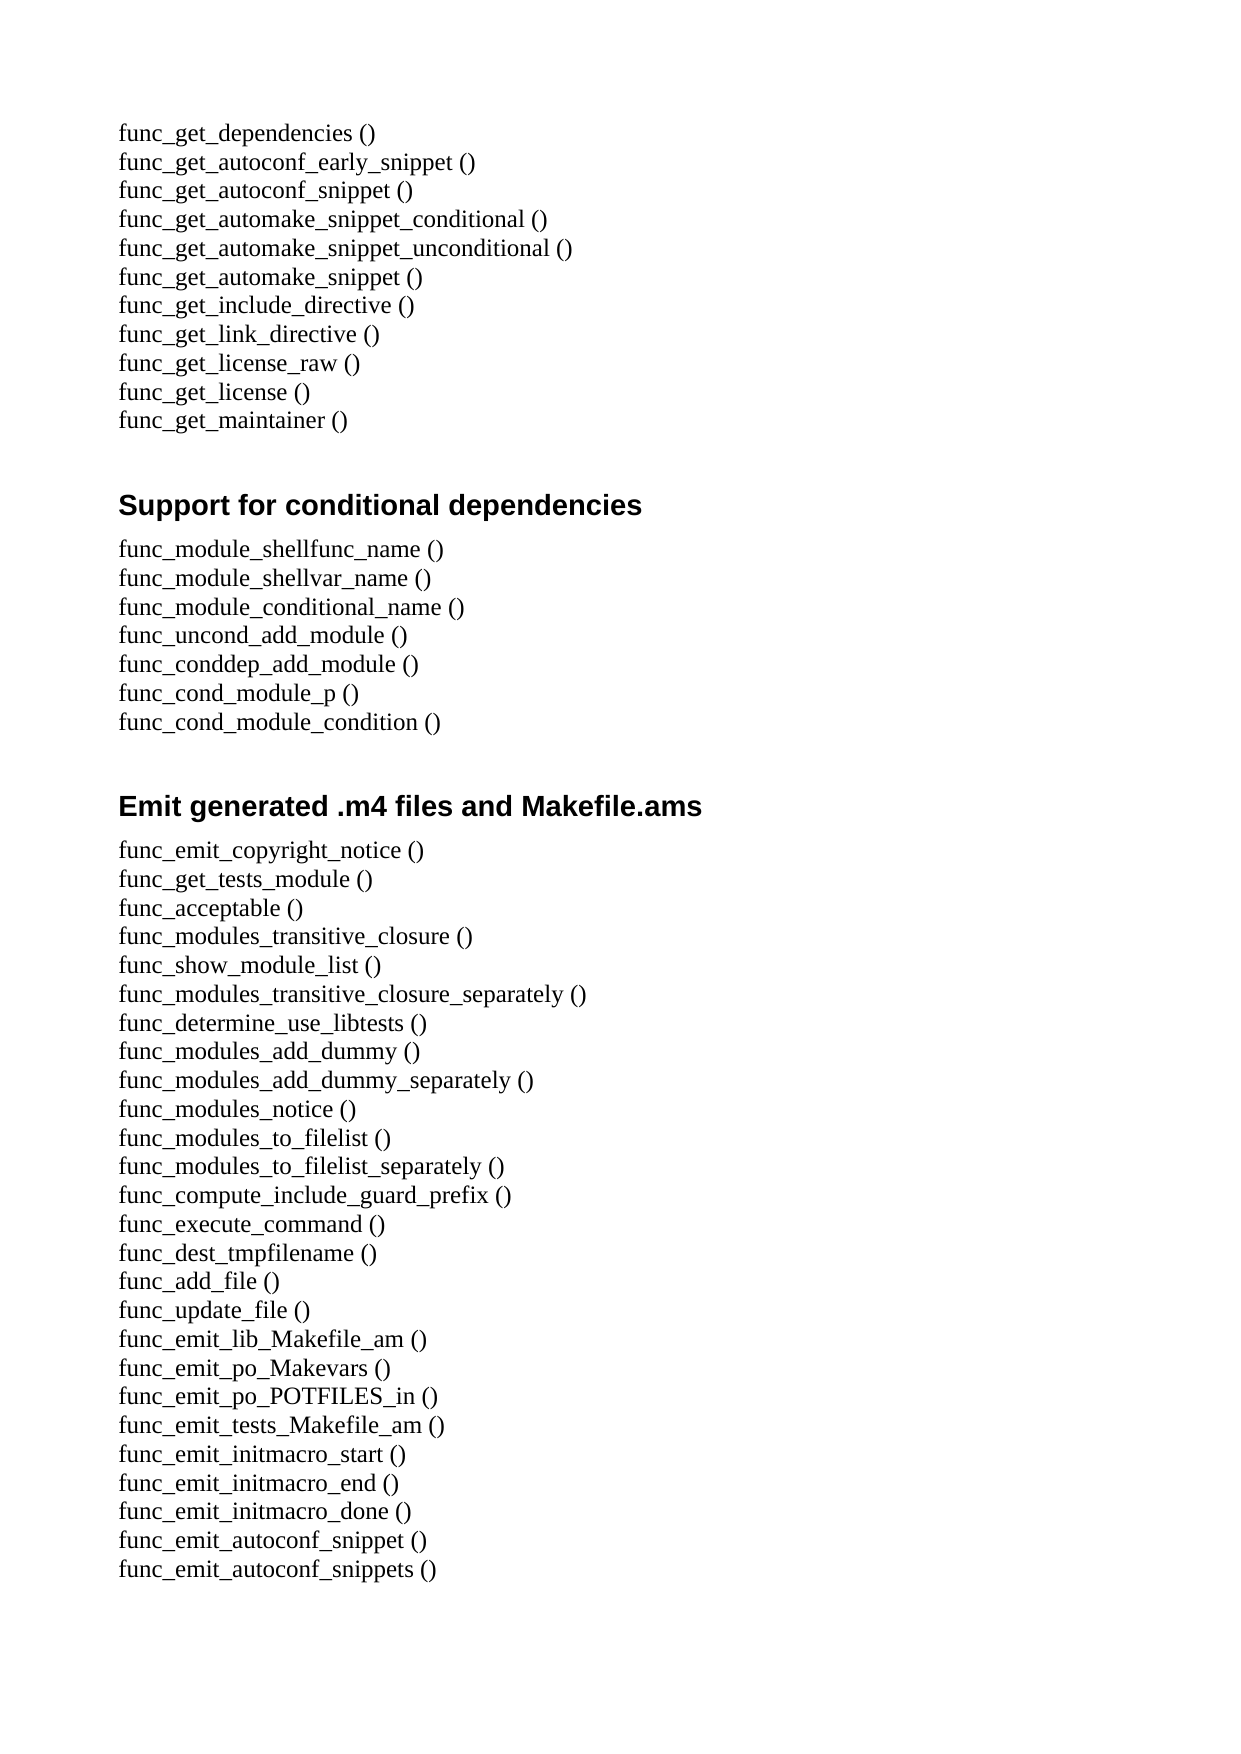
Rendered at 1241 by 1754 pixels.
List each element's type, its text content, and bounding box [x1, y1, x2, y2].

text func_get_link_directive () [118, 319, 1122, 348]
text func_modules_add_dummy () [118, 1036, 1122, 1065]
text func_get_license_raw () [118, 348, 1122, 377]
subtitle Emit generated .m4 files and Makefile.ams [118, 789, 1122, 823]
text func_get_autoconf_snippet () [118, 176, 1122, 204]
text func_modules_to_filelist_separately () [118, 1151, 1122, 1180]
text func_emit_autoconf_snippet () [118, 1525, 1122, 1554]
text func_get_automake_snippet_conditional () [118, 204, 1122, 233]
text func_acceptable () [118, 893, 1122, 921]
text func_cond_module_p () [118, 678, 1122, 707]
text func_get_automake_snippet_unconditional () [118, 233, 1122, 262]
text func_show_module_list () [118, 950, 1122, 979]
text func_module_shellfunc_name () [118, 534, 1122, 563]
text func_emit_initmacro_start () [118, 1439, 1122, 1468]
text func_determine_use_libtests () [118, 1008, 1122, 1036]
text func_modules_to_filelist () [118, 1123, 1122, 1151]
text func_uncond_add_module () [118, 620, 1122, 649]
text func_module_conditional_name () [118, 592, 1122, 620]
text func_emit_initmacro_done () [118, 1496, 1122, 1525]
text func_emit_autoconf_snippets () [118, 1554, 1122, 1583]
text func_dest_tmpfilename () [118, 1238, 1122, 1266]
text func_get_dependencies () [118, 118, 1122, 147]
text func_emit_tests_Makefile_am () [118, 1410, 1122, 1439]
text func_emit_lib_Makefile_am () [118, 1324, 1122, 1353]
text func_modules_add_dummy_separately () [118, 1065, 1122, 1094]
text func_get_automake_snippet () [118, 262, 1122, 291]
text func_module_shellvar_name () [118, 563, 1122, 592]
text func_compute_include_guard_prefix () [118, 1180, 1122, 1209]
text func_update_file () [118, 1295, 1122, 1324]
subtitle Support for conditional dependencies [118, 488, 1122, 522]
text func_emit_po_Makevars () [118, 1353, 1122, 1381]
text func_emit_po_POTFILES_in () [118, 1381, 1122, 1410]
text func_get_include_directive () [118, 291, 1122, 319]
text func_modules_notice () [118, 1094, 1122, 1123]
text func_emit_initmacro_end () [118, 1468, 1122, 1496]
text func_get_tests_module () [118, 864, 1122, 893]
text func_get_maintainer () [118, 406, 1122, 434]
text func_emit_copyright_notice () [118, 835, 1122, 864]
text func_cond_module_condition () [118, 707, 1122, 735]
text func_get_autoconf_early_snippet () [118, 147, 1122, 176]
text func_add_file () [118, 1266, 1122, 1295]
text func_conddep_add_module () [118, 649, 1122, 678]
text func_execute_command () [118, 1209, 1122, 1238]
text func_modules_transitive_closure () [118, 921, 1122, 950]
text func_modules_transitive_closure_separately () [118, 979, 1122, 1008]
text func_get_license () [118, 377, 1122, 406]
